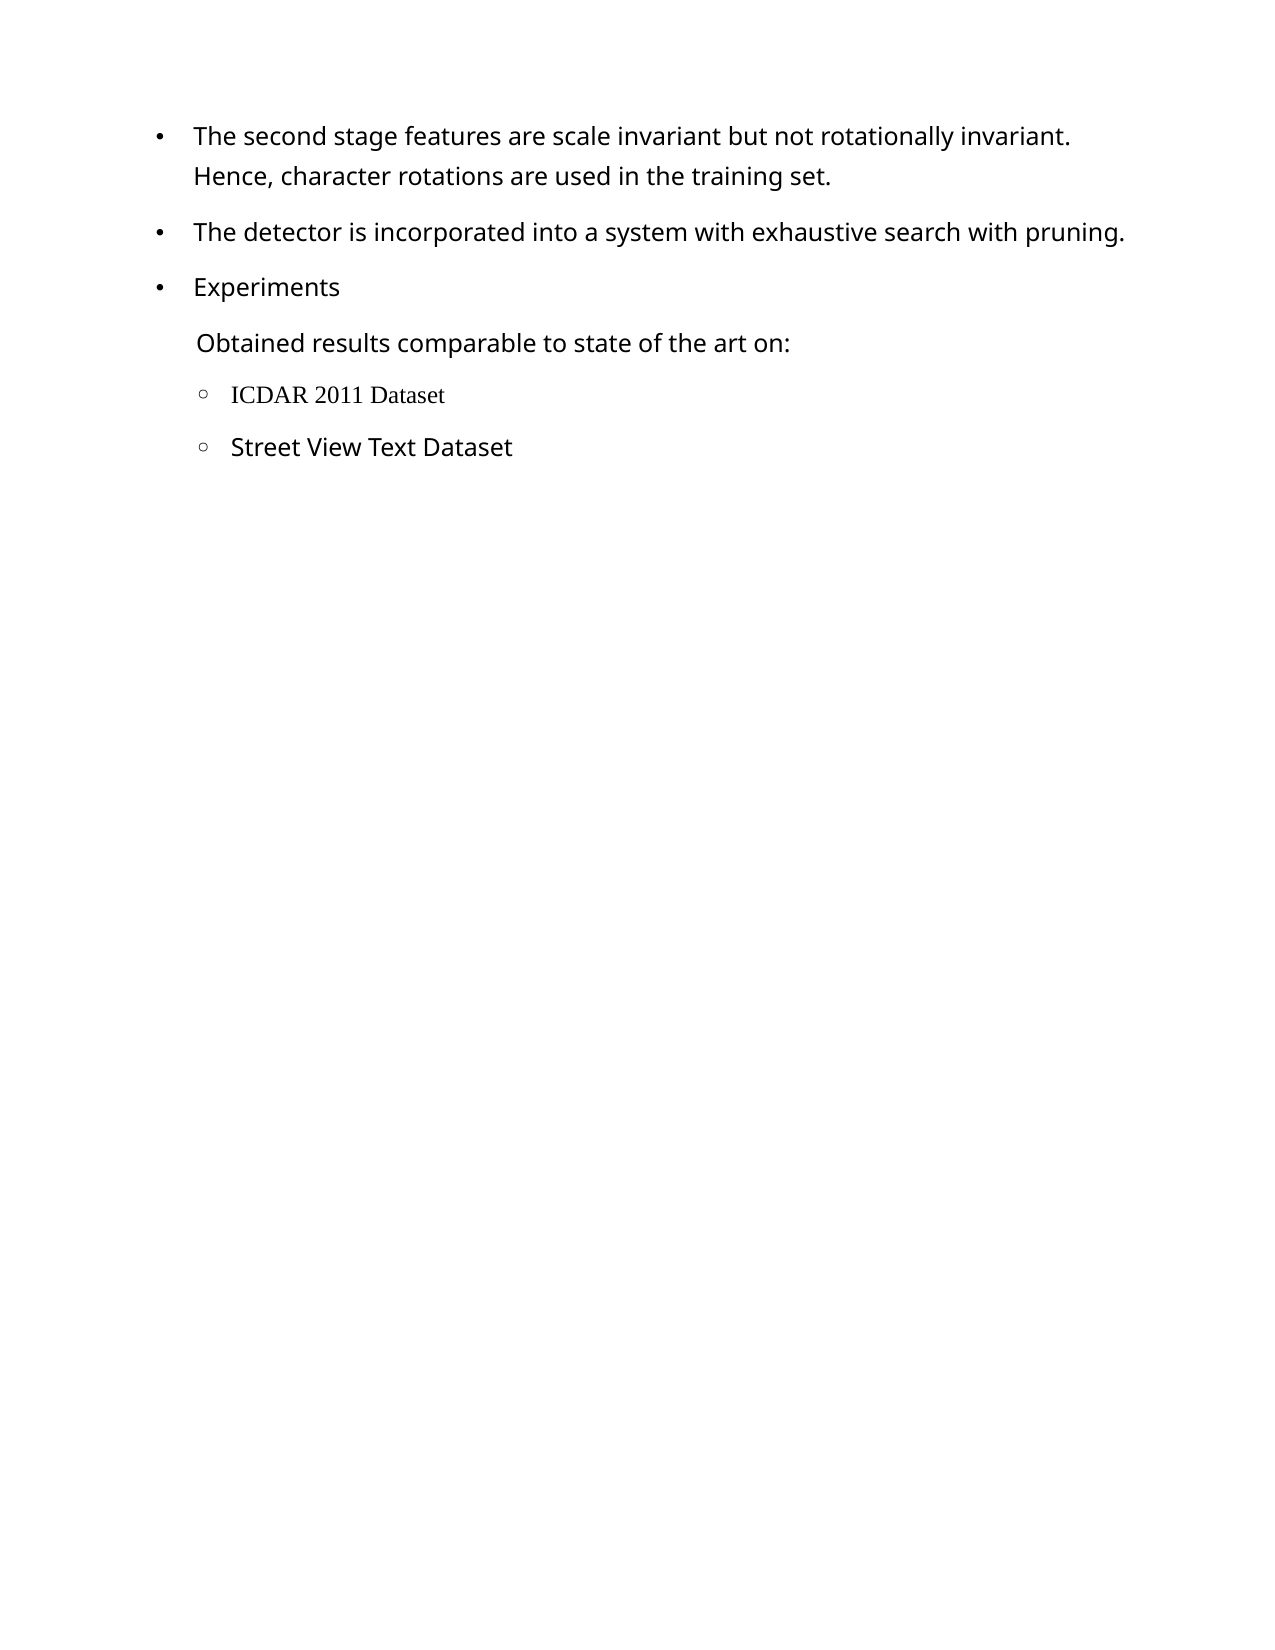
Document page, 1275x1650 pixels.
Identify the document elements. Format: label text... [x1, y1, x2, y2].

list Experiments [156, 270, 1157, 304]
list Obtained results comparable to state of the art on: [118, 325, 1157, 359]
list ICDAR 2011 Dataset [193, 381, 1157, 409]
list The detector is incorporated into a system with exhaustive search with pruning. [156, 214, 1157, 248]
list The second stage features are scale invariant but not rotationally invariant. Hence, character rotations are used in the training set. [156, 118, 1157, 193]
list Street View Text Dataset [193, 430, 1157, 464]
